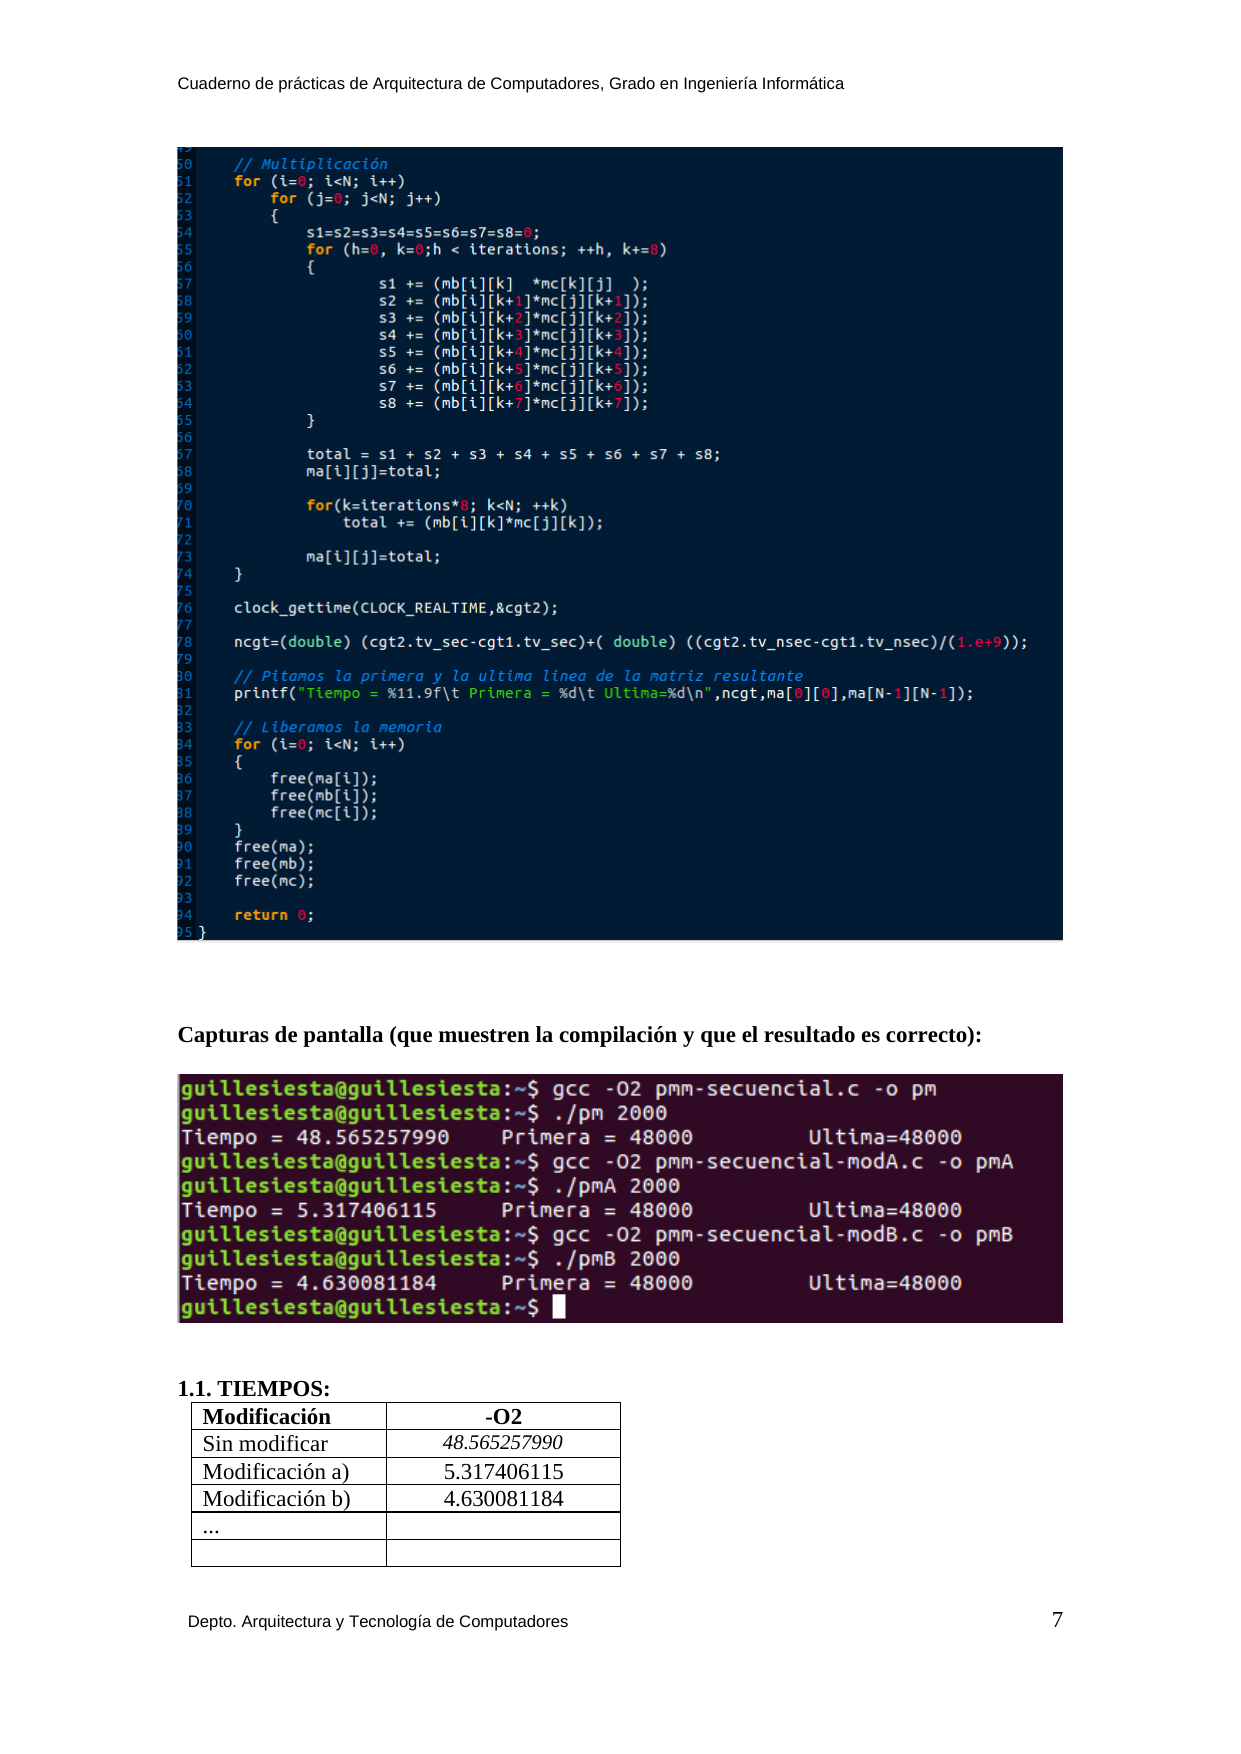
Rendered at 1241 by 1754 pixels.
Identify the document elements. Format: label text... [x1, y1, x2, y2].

picture [177, 147, 1063, 943]
table_header Modificación [192, 1403, 386, 1429]
table_header -O2 [387, 1403, 620, 1429]
table_cell Sin modificar [192, 1430, 386, 1457]
text Capturas de pantalla (que muestren la compilación y que el resultado es correcto): [177, 1021, 1063, 1048]
table_cell Modificación a) [192, 1458, 386, 1484]
table_cell Modificación b) [192, 1485, 386, 1511]
table_cell ... [192, 1513, 386, 1539]
table_cell 4.630081184 [387, 1485, 620, 1511]
table_cell [192, 1540, 386, 1566]
table_cell 48.565257990 [387, 1430, 620, 1457]
table_cell [387, 1513, 620, 1539]
text 1.1. TIEMPOS: [177, 1376, 1063, 1402]
table_cell [387, 1540, 620, 1566]
table_cell 5.317406115 [387, 1458, 620, 1484]
picture [177, 1074, 1063, 1323]
